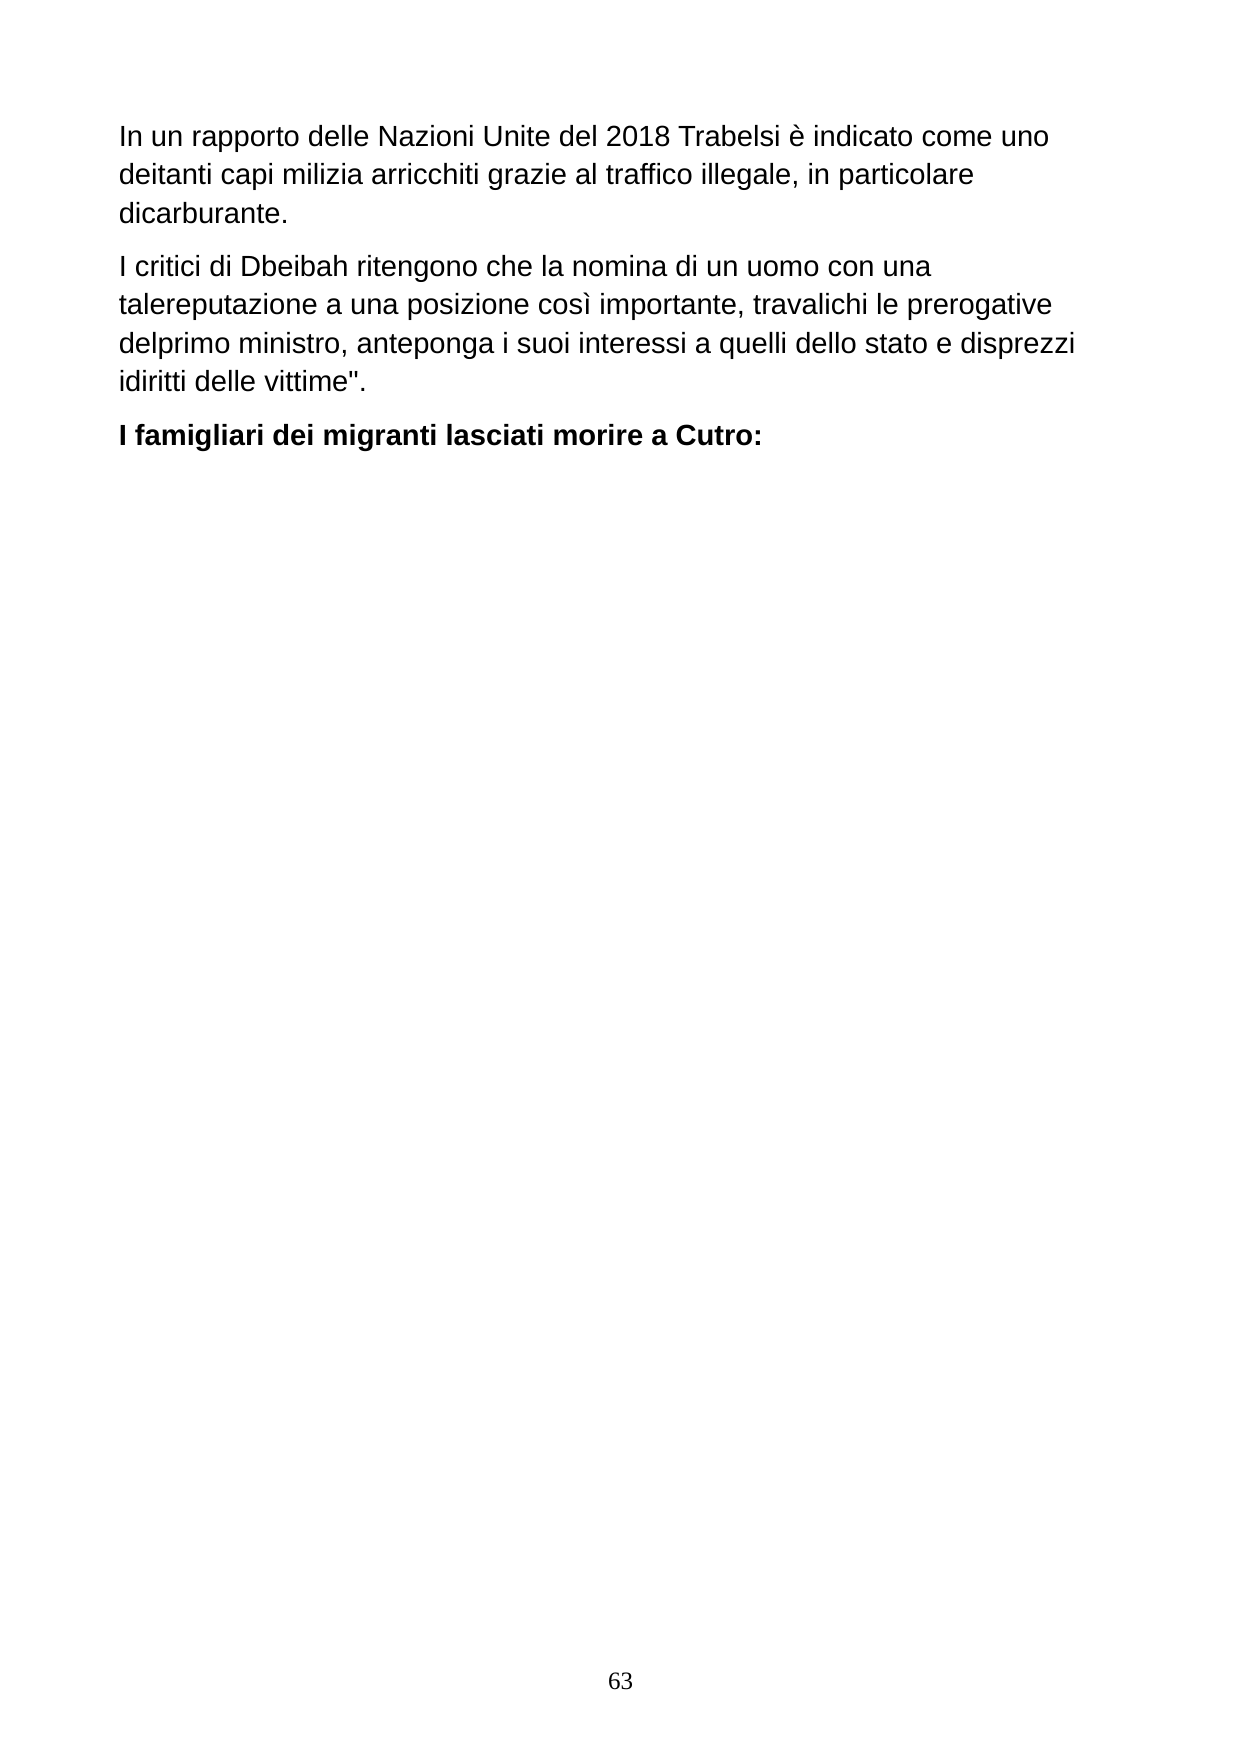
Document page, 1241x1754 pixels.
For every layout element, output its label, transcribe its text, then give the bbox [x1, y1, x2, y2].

text I critici di Dbeibah ritengono che la nomina di un uomo con una talereputazione a una posizione così importante, travalichi le prerogative delprimo ministro, anteponga i suoi interessi a quelli dello stato e disprezzi idiritti delle vittime". [118, 249, 1122, 398]
text In un rapporto delle Nazioni Unite del 2018 Trabelsi è indicato come uno deitanti capi milizia arricchiti grazie al traffico illegale, in particolare dicarburante. [118, 118, 1122, 229]
text I famigliari dei migranti lasciati morire a Cutro: [118, 417, 1122, 451]
